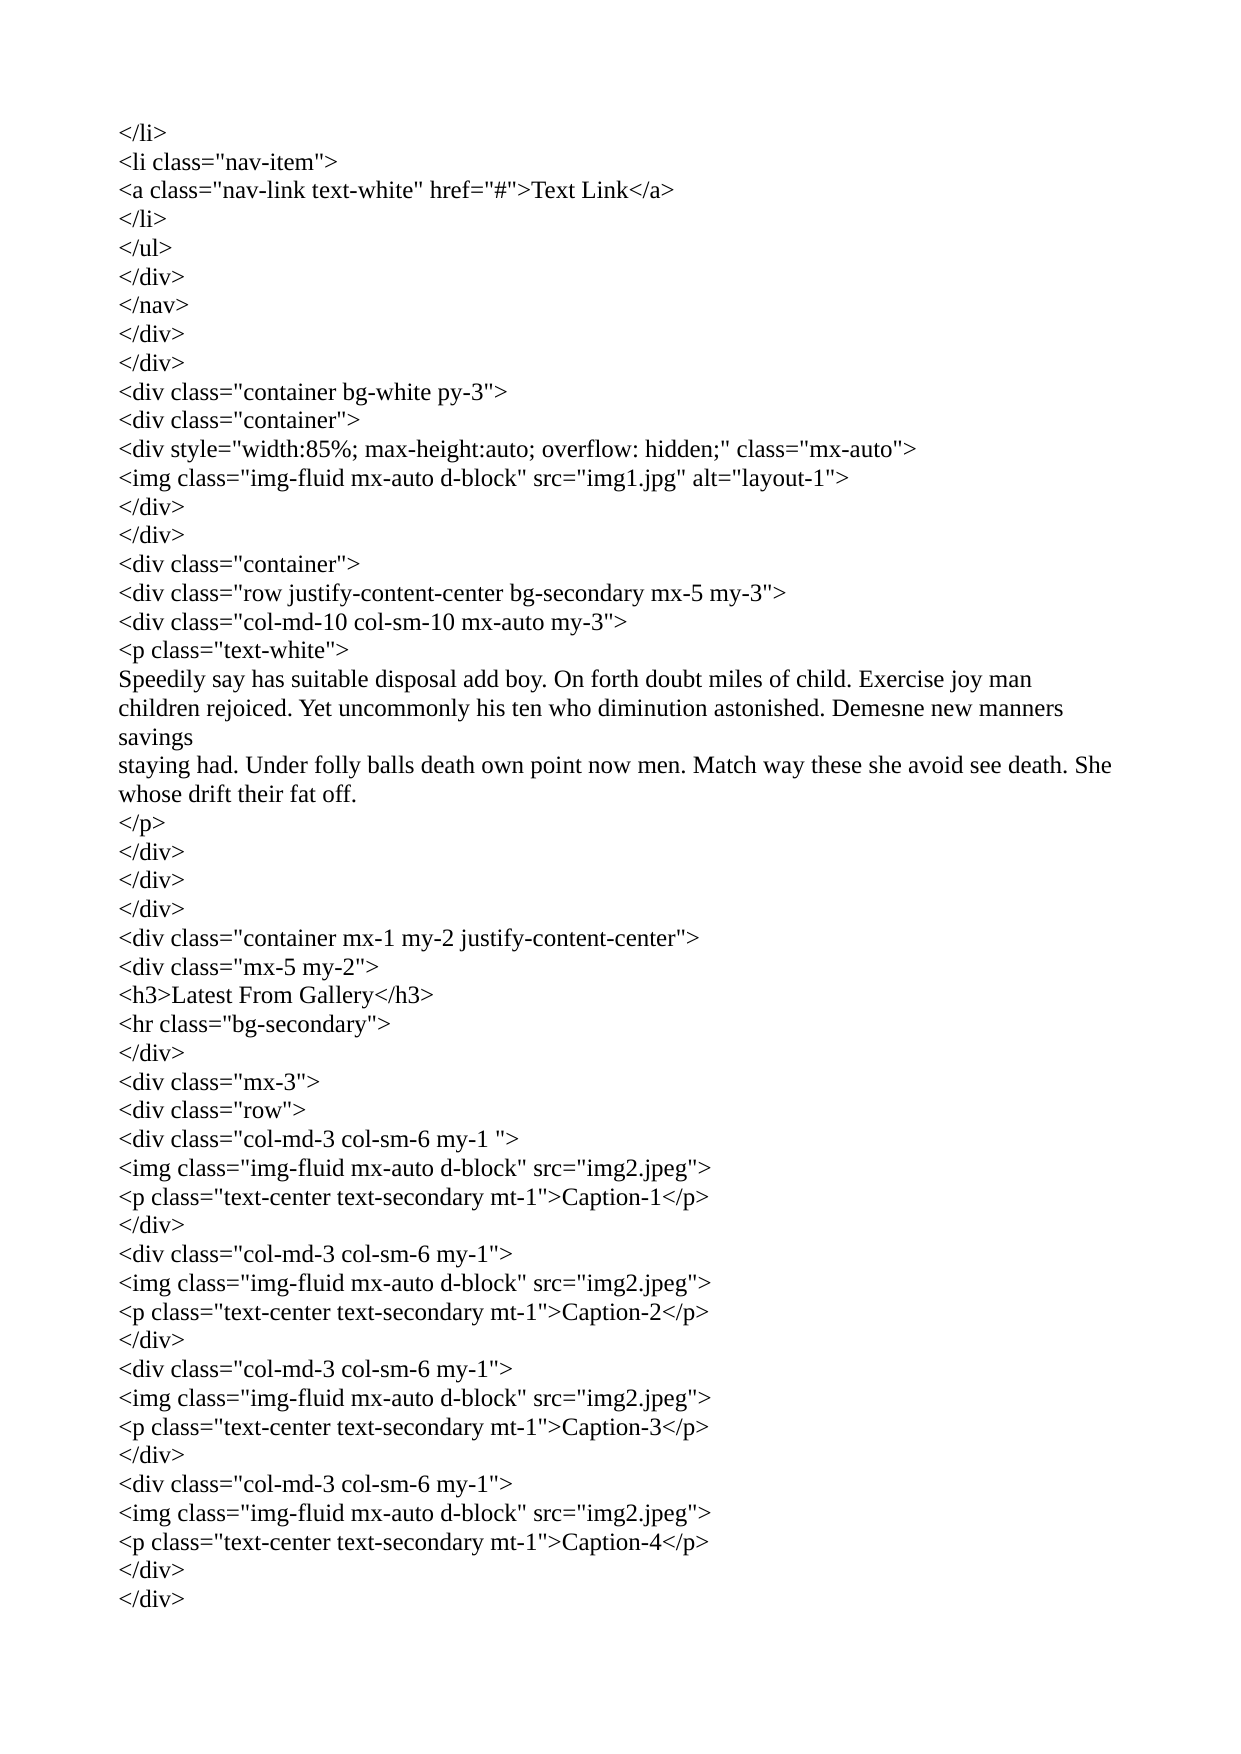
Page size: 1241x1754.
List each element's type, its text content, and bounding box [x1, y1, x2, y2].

text <h3>Latest From Gallery</h3> [118, 981, 1122, 1009]
text </nav> [118, 291, 1122, 319]
text </div> [118, 1441, 1122, 1469]
text <div class="col-md-3 col-sm-6 my-1 "> [118, 1124, 1122, 1153]
text </li> [118, 118, 1122, 147]
text </div> [118, 894, 1122, 923]
text whose drift their fat off. [118, 779, 1122, 808]
text <img class="img-fluid mx-auto d-block" src="img2.jpeg"> [118, 1153, 1122, 1182]
text </div> [118, 1584, 1122, 1613]
text <div class="container"> [118, 549, 1122, 578]
text </div> [118, 837, 1122, 866]
text <div class="mx-5 my-2"> [118, 952, 1122, 981]
text </div> [118, 866, 1122, 894]
text <p class="text-center text-secondary mt-1">Caption-1</p> [118, 1182, 1122, 1211]
text <img class="img-fluid mx-auto d-block" src="img2.jpeg"> [118, 1498, 1122, 1527]
text </div> [118, 521, 1122, 549]
text children rejoiced. Yet uncommonly his ten who diminution astonished. Demesne new manners savings [118, 693, 1122, 751]
text <div class="col-md-3 col-sm-6 my-1"> [118, 1469, 1122, 1498]
text <li class="nav-item"> [118, 147, 1122, 176]
text </div> [118, 492, 1122, 521]
text <div class="mx-3"> [118, 1067, 1122, 1096]
text <p class="text-center text-secondary mt-1">Caption-2</p> [118, 1297, 1122, 1326]
text <div style="width:85%; max-height:auto; overflow: hidden;" class="mx-auto"> [118, 434, 1122, 463]
text <div class="container mx-1 my-2 justify-content-center"> [118, 923, 1122, 952]
text <p class="text-center text-secondary mt-1">Caption-4</p> [118, 1527, 1122, 1556]
text </div> [118, 1211, 1122, 1239]
text <div class="col-md-3 col-sm-6 my-1"> [118, 1354, 1122, 1383]
text <hr class="bg-secondary"> [118, 1009, 1122, 1038]
text Speedily say has suitable disposal add boy. On forth doubt miles of child. Exercise joy man [118, 664, 1122, 693]
text <p class="text-center text-secondary mt-1">Caption-3</p> [118, 1412, 1122, 1441]
text <img class="img-fluid mx-auto d-block" src="img2.jpeg"> [118, 1268, 1122, 1297]
text </p> [118, 808, 1122, 837]
text </ul> [118, 233, 1122, 262]
text <div class="row justify-content-center bg-secondary mx-5 my-3"> [118, 578, 1122, 607]
text <a class="nav-link text-white" href="#">Text Link</a> [118, 176, 1122, 204]
text staying had. Under folly balls death own point now men. Match way these she avoid see death. She [118, 751, 1122, 779]
text <div class="container"> [118, 406, 1122, 434]
text <div class="col-md-10 col-sm-10 mx-auto my-3"> [118, 607, 1122, 636]
text <img class="img-fluid mx-auto d-block" src="img2.jpeg"> [118, 1383, 1122, 1412]
text <img class="img-fluid mx-auto d-block" src="img1.jpg" alt="layout-1"> [118, 463, 1122, 492]
text <p class="text-white"> [118, 636, 1122, 664]
text </div> [118, 348, 1122, 377]
text </div> [118, 1038, 1122, 1067]
text </li> [118, 204, 1122, 233]
text </div> [118, 262, 1122, 291]
text </div> [118, 319, 1122, 348]
text <div class="container bg-white py-3"> [118, 377, 1122, 406]
text <div class="row"> [118, 1096, 1122, 1124]
text <div class="col-md-3 col-sm-6 my-1"> [118, 1239, 1122, 1268]
text </div> [118, 1556, 1122, 1584]
text </div> [118, 1326, 1122, 1354]
